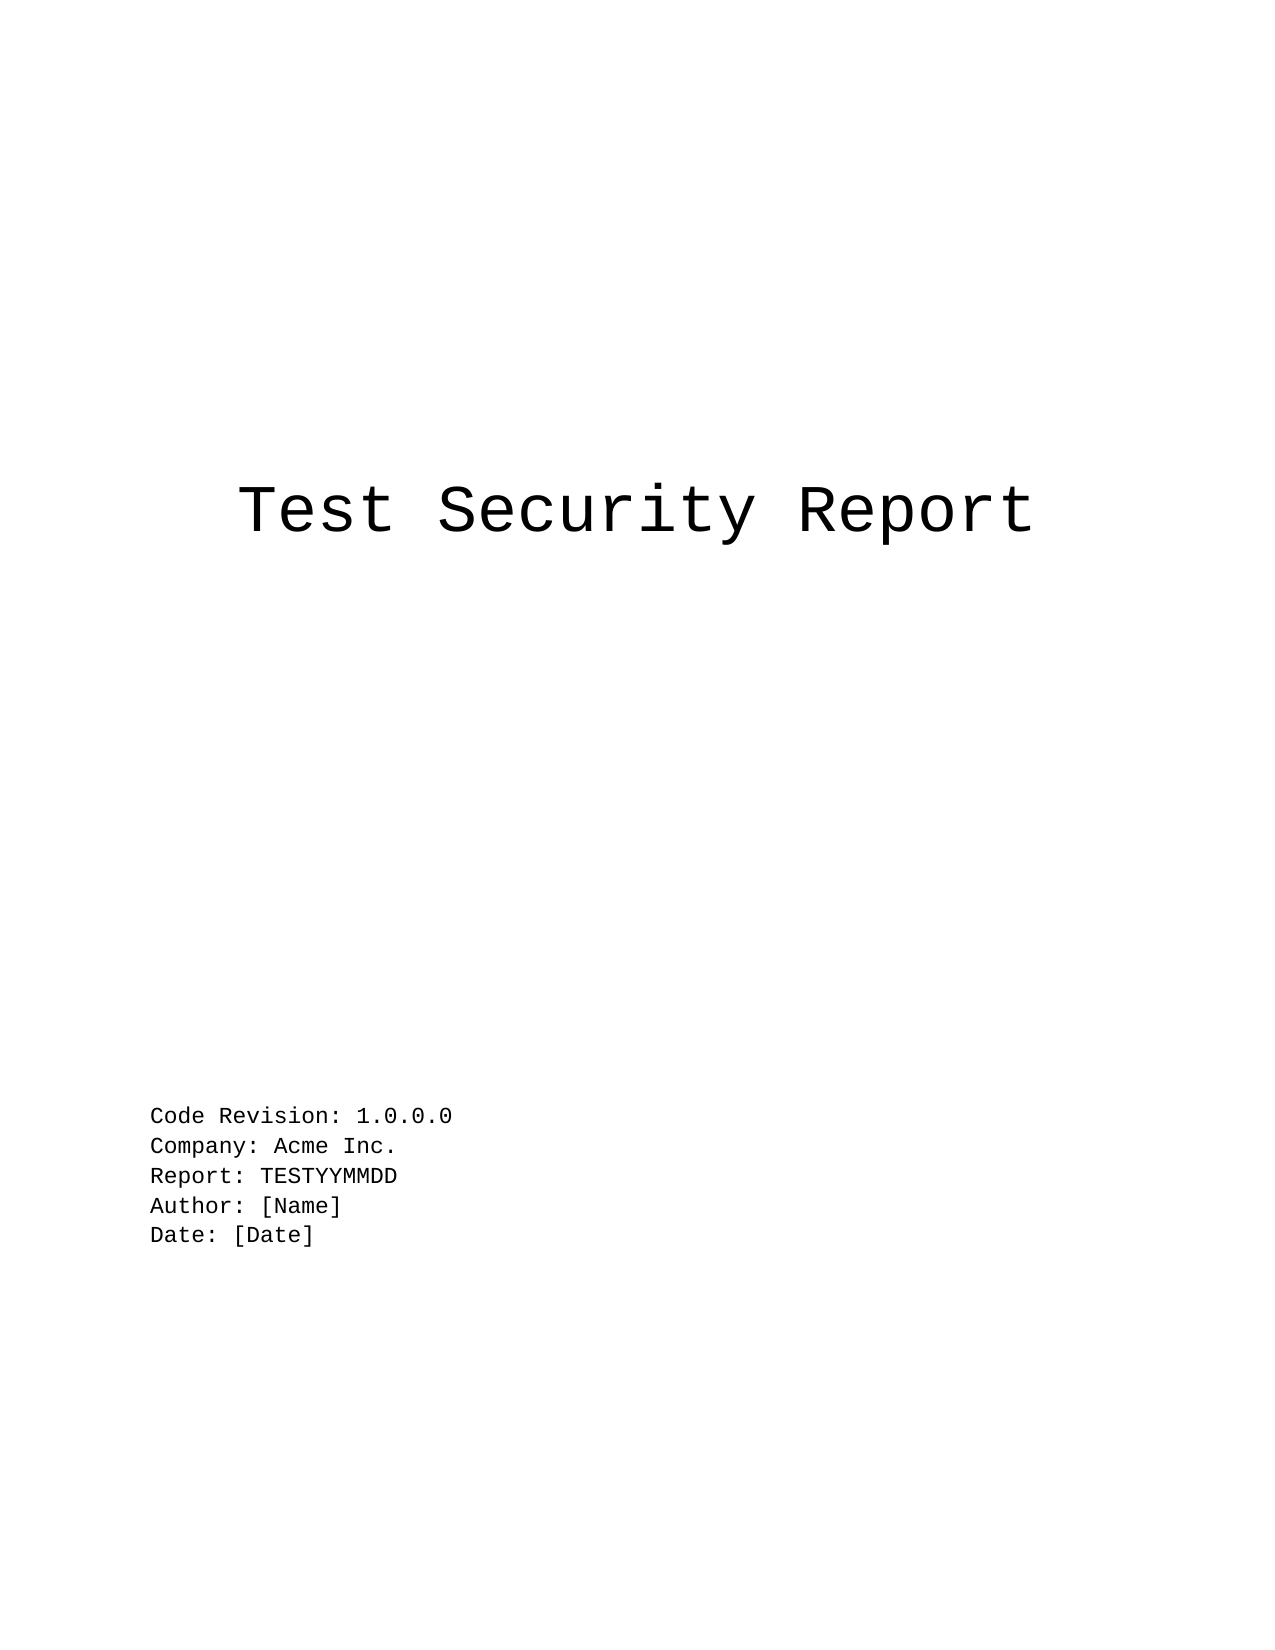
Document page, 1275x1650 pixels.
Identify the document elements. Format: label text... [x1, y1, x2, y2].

text Report: TESTYYMMDD [150, 1164, 1125, 1190]
text Test Security Report [150, 476, 1125, 551]
text Author: [Name] [150, 1194, 1125, 1220]
text Date: [Date] [150, 1224, 1125, 1250]
text Code Revision: 1.0.0.0 [150, 1105, 1125, 1131]
text Company: Acme Inc. [150, 1134, 1125, 1160]
